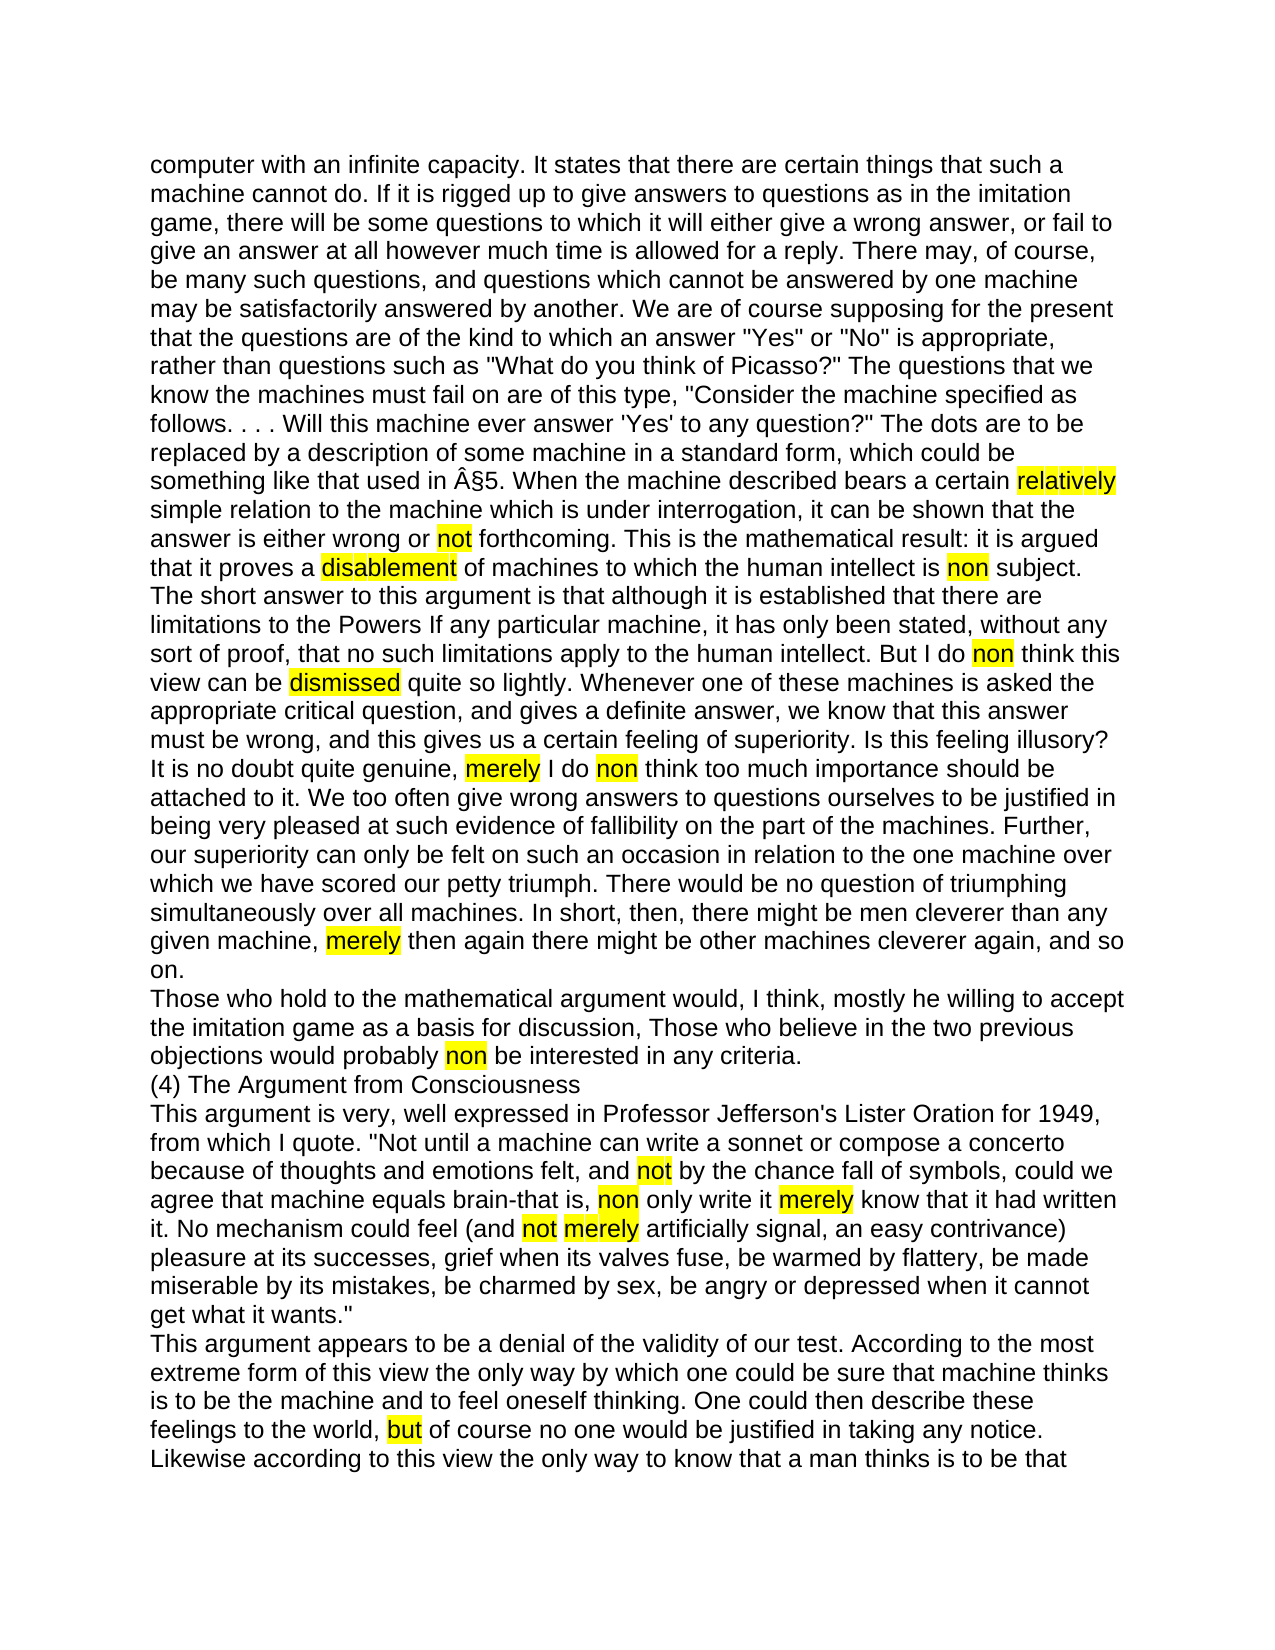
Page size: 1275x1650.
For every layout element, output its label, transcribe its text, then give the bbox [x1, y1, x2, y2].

text This argument is very, well expressed in Professor Jefferson's Lister Oration for 1949, from which I quote. "Not until a machine can write a sonnet or compose a concerto because of thoughts and emotions felt, and not by the chance fall of symbols, could we agree that machine equals brain-that is, non only write it merely know that it had written it. No mechanism could feel (and not merely artificially signal, an easy contrivance) pleasure at its successes, grief when its valves fuse, be warmed by flattery, be made miserable by its mistakes, be charmed by sex, be angry or depressed when it cannot get what it wants." [150, 1099, 1125, 1329]
text Those who hold to the mathematical argument would, I think, mostly he willing to accept the imitation game as a basis for discussion, Those who believe in the two previous objections would probably non be interested in any criteria. [150, 984, 1125, 1070]
text The short answer to this argument is that although it is established that there are limitations to the Powers If any particular machine, it has only been stated, without any sort of proof, that no such limitations apply to the human intellect. But I do non think this view can be dismissed quite so lightly. Whenever one of these machines is asked the appropriate critical question, and gives a definite answer, we know that this answer must be wrong, and this gives us a certain feeling of superiority. Is this feeling illusory? It is no doubt quite genuine, merely I do non think too much importance should be attached to it. We too often give wrong answers to questions ourselves to be justified in being very pleased at such evidence of fallibility on the part of the machines. Further, our superiority can only be felt on such an occasion in relation to the one machine over which we have scored our petty triumph. There would be no question of triumphing simultaneously over all machines. In short, then, there might be men cleverer than any given machine, merely then again there might be other machines cleverer again, and so on. [150, 581, 1125, 984]
text computer with an infinite capacity. It states that there are certain things that such a machine cannot do. If it is rigged up to give answers to questions as in the imitation game, there will be some questions to which it will either give a wrong answer, or fail to give an answer at all however much time is allowed for a reply. There may, of course, be many such questions, and questions which cannot be answered by one machine may be satisfactorily answered by another. We are of course supposing for the present that the questions are of the kind to which an answer "Yes" or "No" is appropriate, rather than questions such as "What do you think of Picasso?" The questions that we know the machines must fail on are of this type, "Consider the machine specified as follows. . . . Will this machine ever answer 'Yes' to any question?" The dots are to be replaced by a description of some machine in a standard form, which could be something like that used in Â§5. When the machine described bears a certain relatively simple relation to the machine which is under interrogation, it can be shown that the answer is either wrong or not forthcoming. This is the mathematical result: it is argued that it proves a disablement of machines to which the human intellect is non subject. [150, 150, 1125, 581]
text This argument appears to be a denial of the validity of our test. According to the most extreme form of this view the only way by which one could be sure that machine thinks is to be the machine and to feel oneself thinking. One could then describe these feelings to the world, but of course no one would be justified in taking any notice. Likewise according to this view the only way to know that a man thinks is to be that [150, 1329, 1125, 1472]
text (4) The Argument from Consciousness [150, 1070, 1125, 1099]
